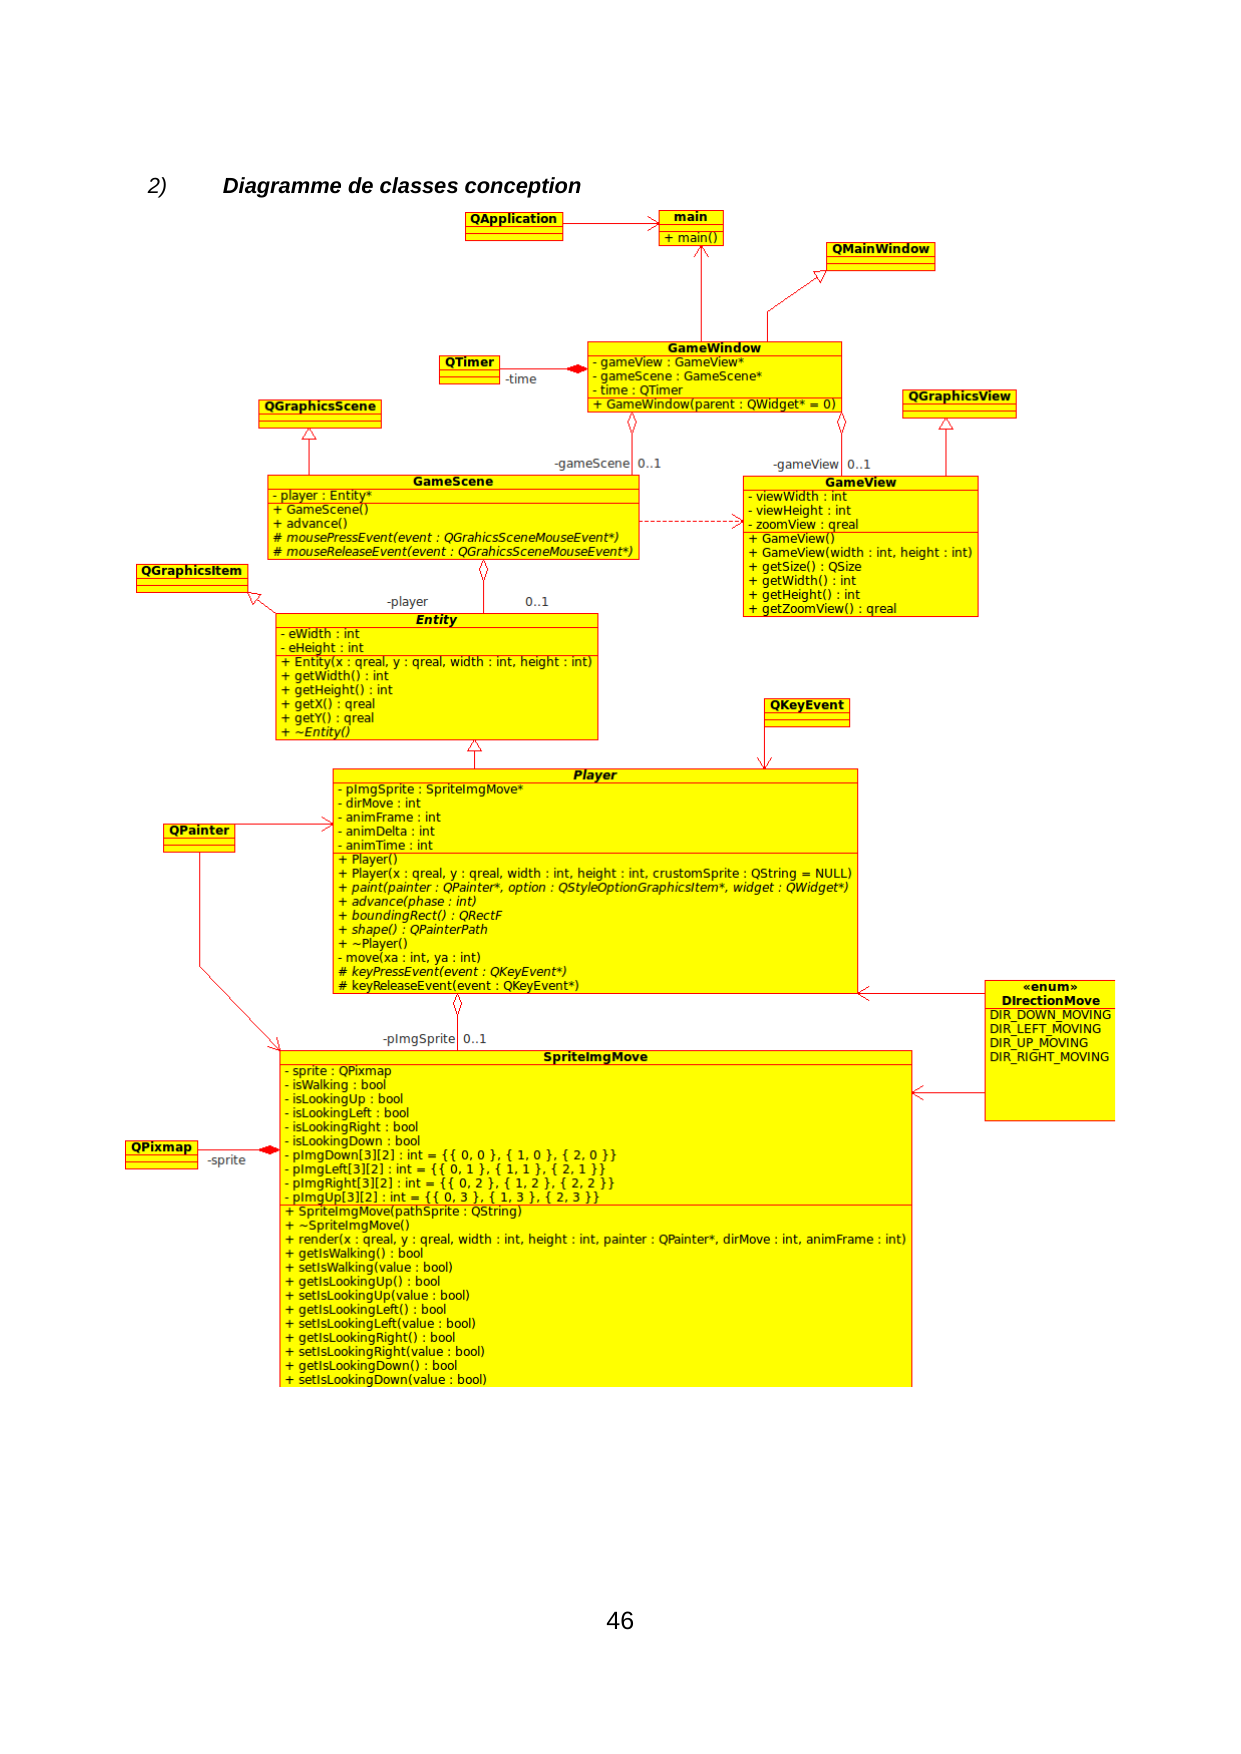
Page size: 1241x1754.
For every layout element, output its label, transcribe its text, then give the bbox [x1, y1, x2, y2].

picture [125, 210, 1116, 1387]
subtitle Diagramme de classes conception [148, 173, 1093, 198]
